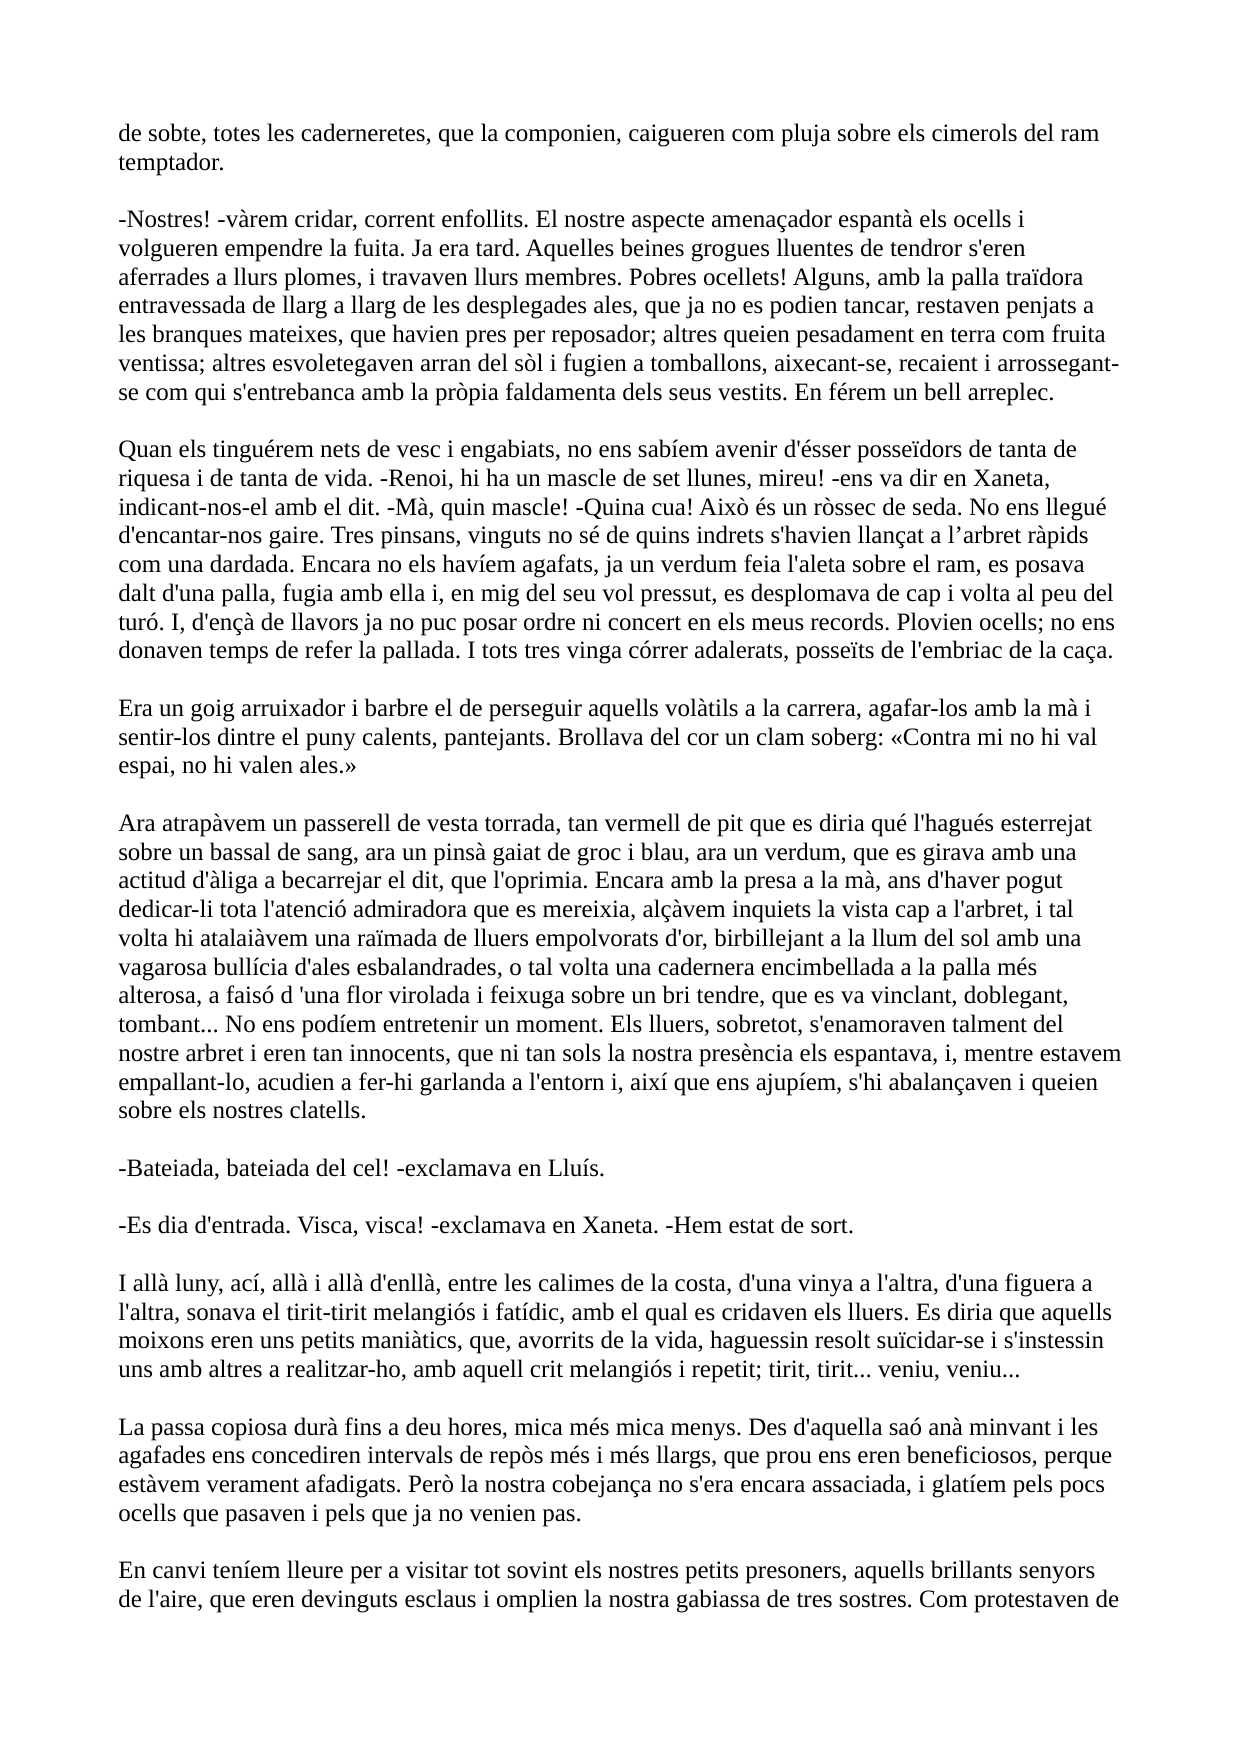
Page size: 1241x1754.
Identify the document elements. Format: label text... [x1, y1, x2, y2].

text -Es dia d'entrada. Visca, visca! -exclamava en Xaneta. -Hem estat de sort. [118, 1211, 1122, 1239]
text Ara atrapàvem un passerell de vesta torrada, tan vermell de pit que es diria qué l'hagués esterrejat sobre un bassal de sang, ara un pinsà gaiat de groc i blau, ara un verdum, que es girava amb una actitud d'àliga a becarrejar el dit, que l'oprimia. Encara amb la presa a la mà, ans d'haver pogut dedicar-li tota l'atenció admiradora que es mereixia, alçàvem inquiets la vista cap a l'arbret, i tal volta hi atalaiàvem una raïmada de lluers empolvorats d'or, birbillejant a la llum del sol amb una vagarosa bullícia d'ales esbalandrades, o tal volta una cadernera encimbellada a la palla més alterosa, a faisó d 'una flor virolada i feixuga sobre un bri tendre, que es va vinclant, doblegant, tombant... No ens podíem entretenir un moment. Els lluers, sobretot, s'enamoraven talment del nostre arbret i eren tan innocents, que ni tan sols la nostra presència els espantava, i, mentre estavem empallant-lo, acudien a fer-hi garlanda a l'entorn i, així que ens ajupíem, s'hi abalançaven i queien sobre els nostres clatells. [118, 808, 1122, 1124]
text de sobte, totes les caderneretes, que la componien, caigueren com pluja sobre els cimerols del ram temptador. [118, 118, 1122, 176]
text La passa copiosa durà fins a deu hores, mica més mica menys. Des d'aquella saó anà minvant i les agafades ens concediren intervals de repòs més i més llargs, que prou ens eren beneficiosos, perque estàvem verament afadigats. Però la nostra cobejança no s'era encara assaciada, i glatíem pels pocs ocells que pasaven i pels que ja no venien pas. [118, 1412, 1122, 1527]
text -Bateiada, bateiada del cel! -exclamava en Lluís. [118, 1153, 1122, 1182]
text Era un goig arruixador i barbre el de perseguir aquells volàtils a la carrera, agafar-los amb la mà i sentir-los dintre el puny calents, pantejants. Brollava del cor un clam soberg: «Contra mi no hi val espai, no hi valen ales.» [118, 693, 1122, 779]
text I allà luny, ací, allà i allà d'enllà, entre les calimes de la costa, d'una vinya a l'altra, d'una figuera a l'altra, sonava el tirit-tirit melangiós i fatídic, amb el qual es cridaven els lluers. Es diria que aquells moixons eren uns petits maniàtics, que, avorrits de la vida, haguessin resolt suïcidar-se i s'instessin uns amb altres a realitzar-ho, amb aquell crit melangiós i repetit; tirit, tirit... veniu, veniu... [118, 1268, 1122, 1383]
text -Nostres! -vàrem cridar, corrent enfollits. El nostre aspecte amenaçador espantà els ocells i volgueren empendre la fuita. Ja era tard. Aquelles beines grogues lluentes de tendror s'eren aferrades a llurs plomes, i travaven llurs membres. Pobres ocellets! Alguns, amb la palla traïdora entravessada de llarg a llarg de les desplegades ales, que ja no es podien tancar, restaven penjats a les branques mateixes, que havien pres per reposador; altres queien pesadament en terra com fruita ventissa; altres esvoletegaven arran del sòl i fugien a tomballons, aixecant-se, recaient i arrossegant-se com qui s'entrebanca amb la pròpia faldamenta dels seus vestits. En férem un bell arreplec. [118, 204, 1122, 406]
text Quan els tinguérem nets de vesc i engabiats, no ens sabíem avenir d'ésser posseïdors de tanta de riquesa i de tanta de vida. -Renoi, hi ha un mascle de set llunes, mireu! -ens va dir en Xaneta, indicant-nos-el amb el dit. -Mà, quin mascle! -Quina cua! Això és un ròssec de seda. No ens llegué d'encantar-nos gaire. Tres pinsans, vinguts no sé de quins indrets s'havien llançat a l’arbret ràpids com una dardada. Encara no els havíem agafats, ja un verdum feia l'aleta sobre el ram, es posava dalt d'una palla, fugia amb ella i, en mig del seu vol pressut, es desplomava de cap i volta al peu del turó. I, d'ençà de llavors ja no puc posar ordre ni concert en els meus records. Plovien ocells; no ens donaven temps de refer la pallada. I tots tres vinga córrer adalerats, posseïts de l'embriac de la caça. [118, 434, 1122, 664]
text En canvi teníem lleure per a visitar tot sovint els nostres petits presoners, aquells brillants senyors de l'aire, que eren devinguts esclaus i omplien la nostra gabiassa de tres sostres. Com protestaven de [118, 1556, 1122, 1613]
